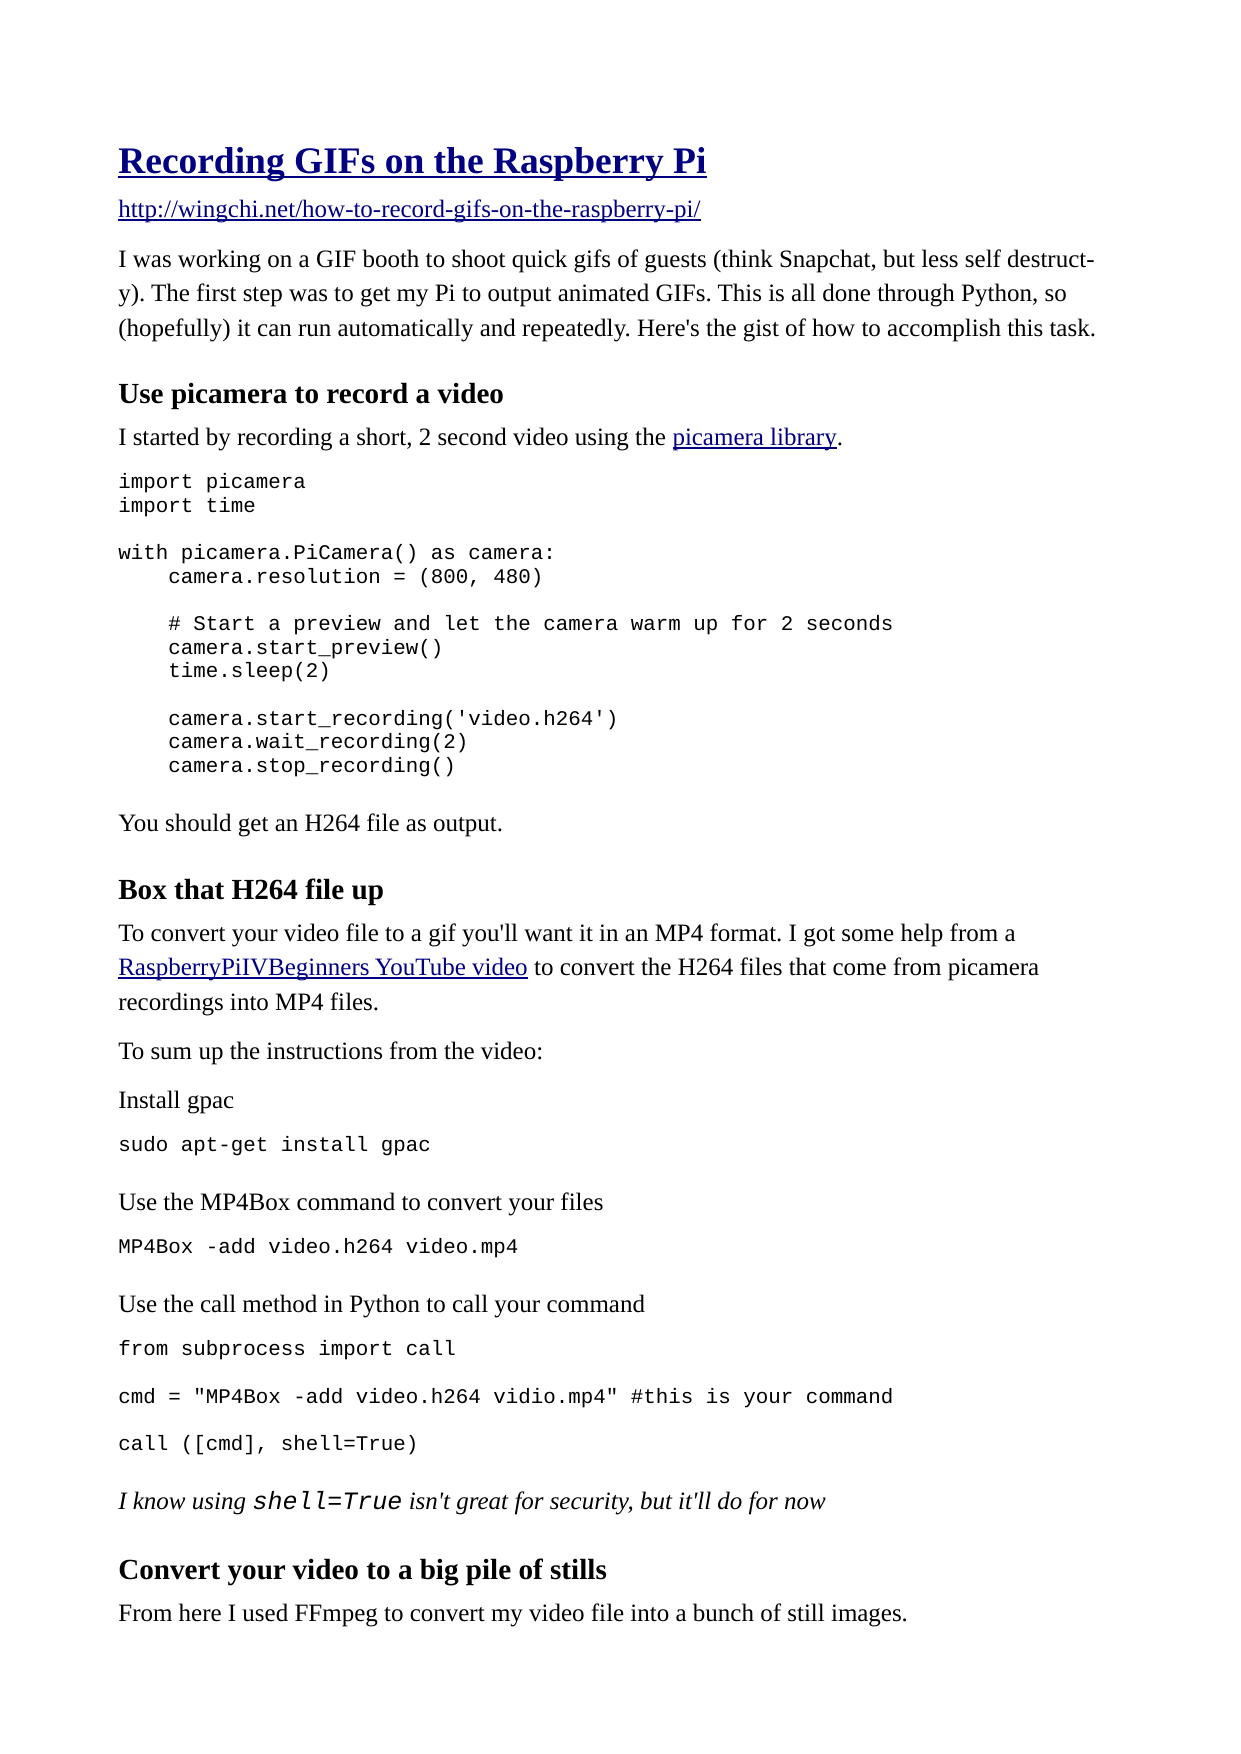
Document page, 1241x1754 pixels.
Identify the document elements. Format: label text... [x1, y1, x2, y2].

subtitle Use picamera to record a video [118, 376, 1122, 410]
text From here I used FFmpeg to convert my video file into a bunch of still images. [118, 1598, 1122, 1627]
text time.sleep(2) [118, 661, 1122, 684]
text MP4Box -add video.h264 video.mp4 [118, 1236, 1122, 1260]
text sudo apt-get install gpac [118, 1134, 1122, 1158]
text camera.start_recording('video.h264') [118, 708, 1122, 731]
text To convert your video file to a gif you'll want it in an MP4 format. I got some help from a RaspberryPiIVBeginners YouTube video to convert the H264 files that come from picamera recordings into MP4 files. [118, 918, 1122, 1016]
text # Start a preview and let the camera warm up for 2 seconds [118, 613, 1122, 637]
text I know using shell=True isn't great for security, but it'll do for now [118, 1486, 1122, 1517]
text with picamera.PiCamera() as camera: [118, 542, 1122, 566]
subtitle Box that H264 file up [118, 872, 1122, 905]
text To sum up the instructions from the video: [118, 1036, 1122, 1065]
text import time [118, 495, 1122, 519]
text Install gpac [118, 1085, 1122, 1114]
text I was working on a GIF booth to shoot quick gifs of guests (think Snapchat, but less self destruct-y). The first step was to get my Pi to output animated GIFs. This is all done through Python, so (hopefully) it can run automatically and repeatedly. Here's the gist of how to accomplish this task. [118, 244, 1122, 341]
text I started by recording a short, 2 second video using the picamera library. [118, 422, 1122, 451]
text camera.wait_recording(2) [118, 731, 1122, 755]
text http://wingchi.net/how-to-record-gifs-on-the-raspberry-pi/ [118, 194, 1122, 223]
text camera.resolution = (800, 480) [118, 566, 1122, 589]
text Use the call method in Python to call your command [118, 1289, 1122, 1318]
text camera.stop_recording() [118, 755, 1122, 779]
text cmd = "MP4Box -add video.h264 vidio.mp4" #this is your command [118, 1386, 1122, 1409]
subtitle Recording GIFs on the Raspberry Pi [118, 139, 1122, 182]
text from subprocess import call [118, 1338, 1122, 1362]
text You should get an H264 file as output. [118, 808, 1122, 837]
text camera.start_preview() [118, 637, 1122, 661]
text import picamera [118, 471, 1122, 495]
text call ([cmd], shell=True) [118, 1433, 1122, 1457]
text Use the MP4Box command to convert your files [118, 1187, 1122, 1216]
subtitle Convert your video to a big pile of stills [118, 1552, 1122, 1586]
